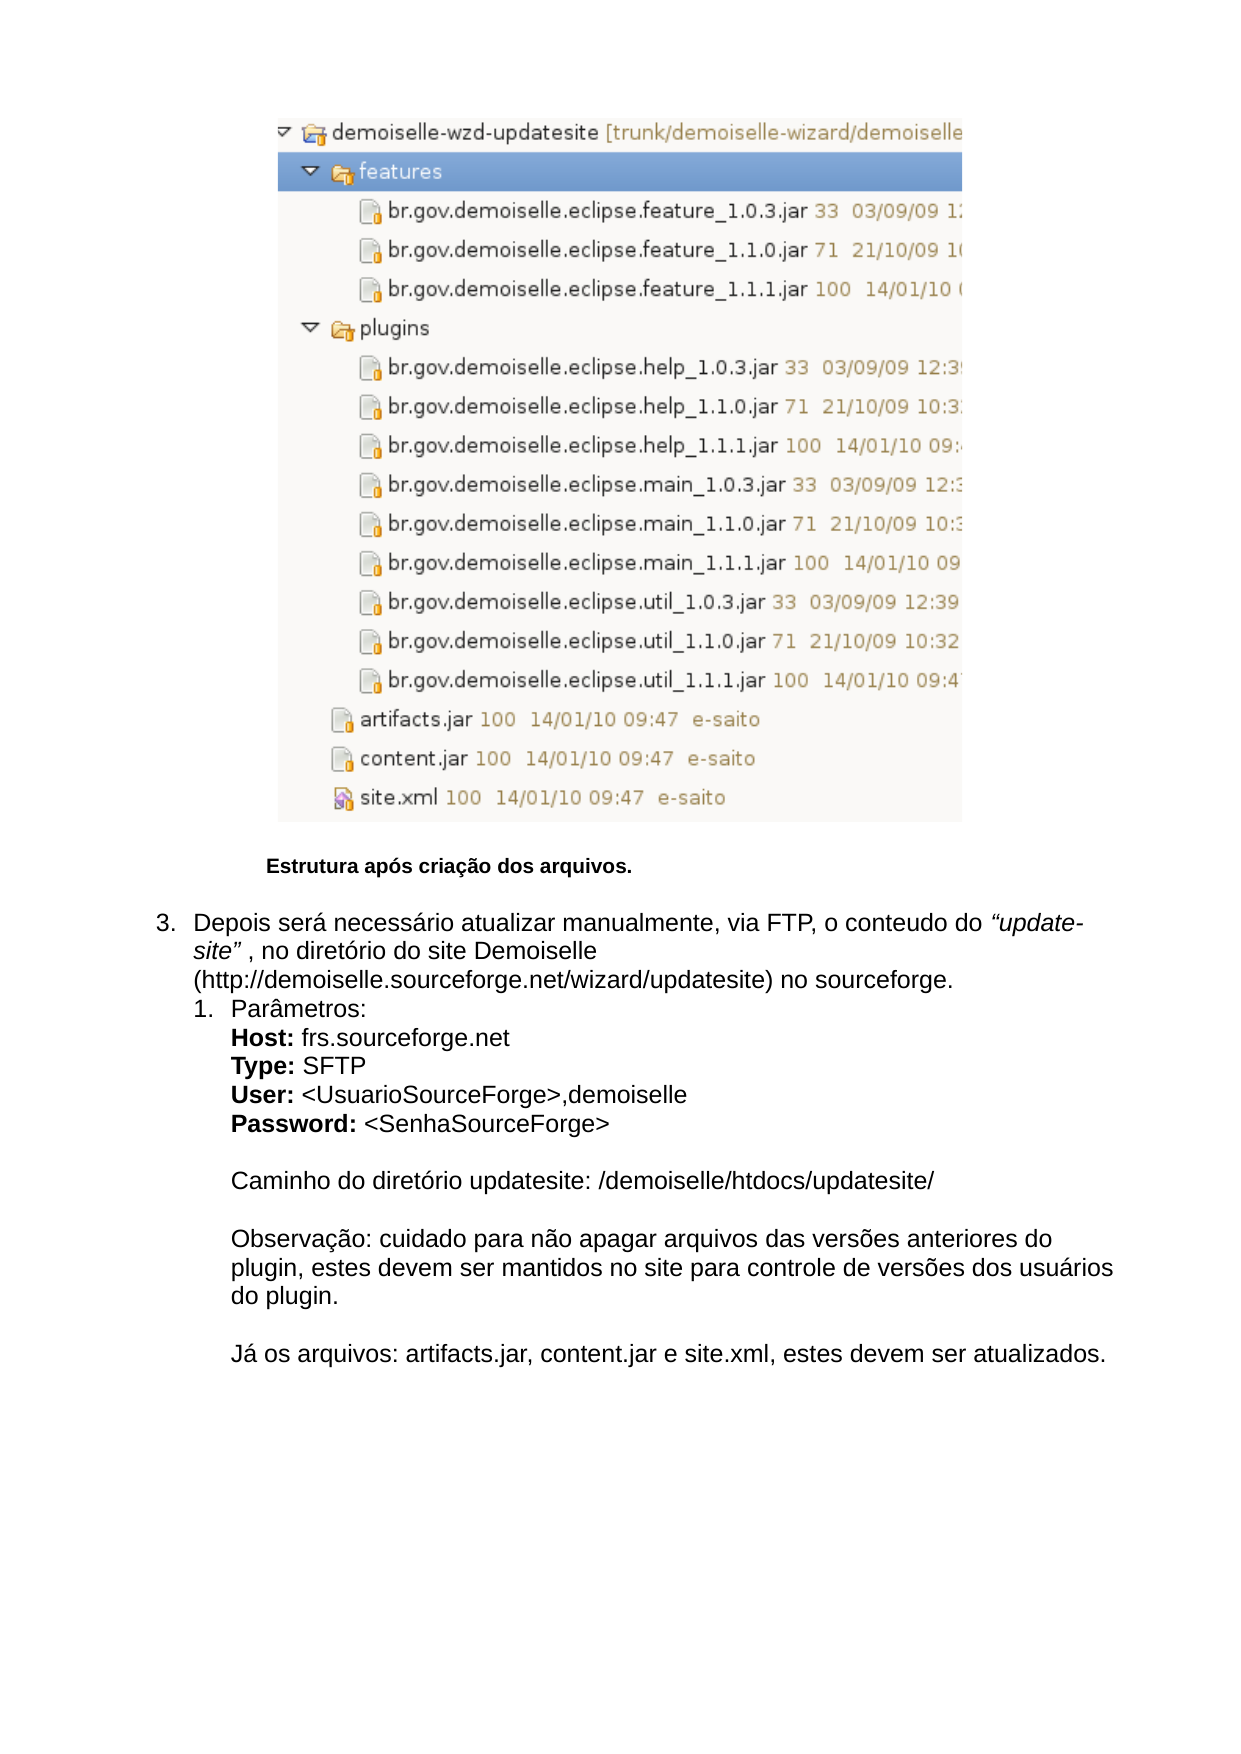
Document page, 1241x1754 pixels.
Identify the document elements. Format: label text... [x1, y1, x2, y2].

list Depois será necessário atualizar manualmente, via FTP, o conteudo do “update-site” , no diretório do site Demoiselle (http://demoiselle.sourceforge.net/wizard/updatesite) no sourceforge. [156, 907, 1122, 994]
table_header [118, 118, 1122, 850]
text Estrutura após criação dos arquivos. [118, 850, 1122, 879]
list Observação: cuidado para não apagar arquivos das versões anteriores do plugin, estes devem ser mantidos no site para controle de versões dos usuários do plugin. [193, 1195, 1122, 1310]
picture [277, 118, 963, 822]
list Já os arquivos: artifacts.jar, content.jar e site.xml, estes devem ser atualizados. [193, 1339, 1122, 1367]
list Parâmetros: Host: frs.sourceforge.net Type: SFTP User: <UsuarioSourceForge>,demoiselle Password: <SenhaSourceForge> Caminho do diretório updatesite: /demoiselle/htdocs/updatesite/ [193, 994, 1122, 1195]
